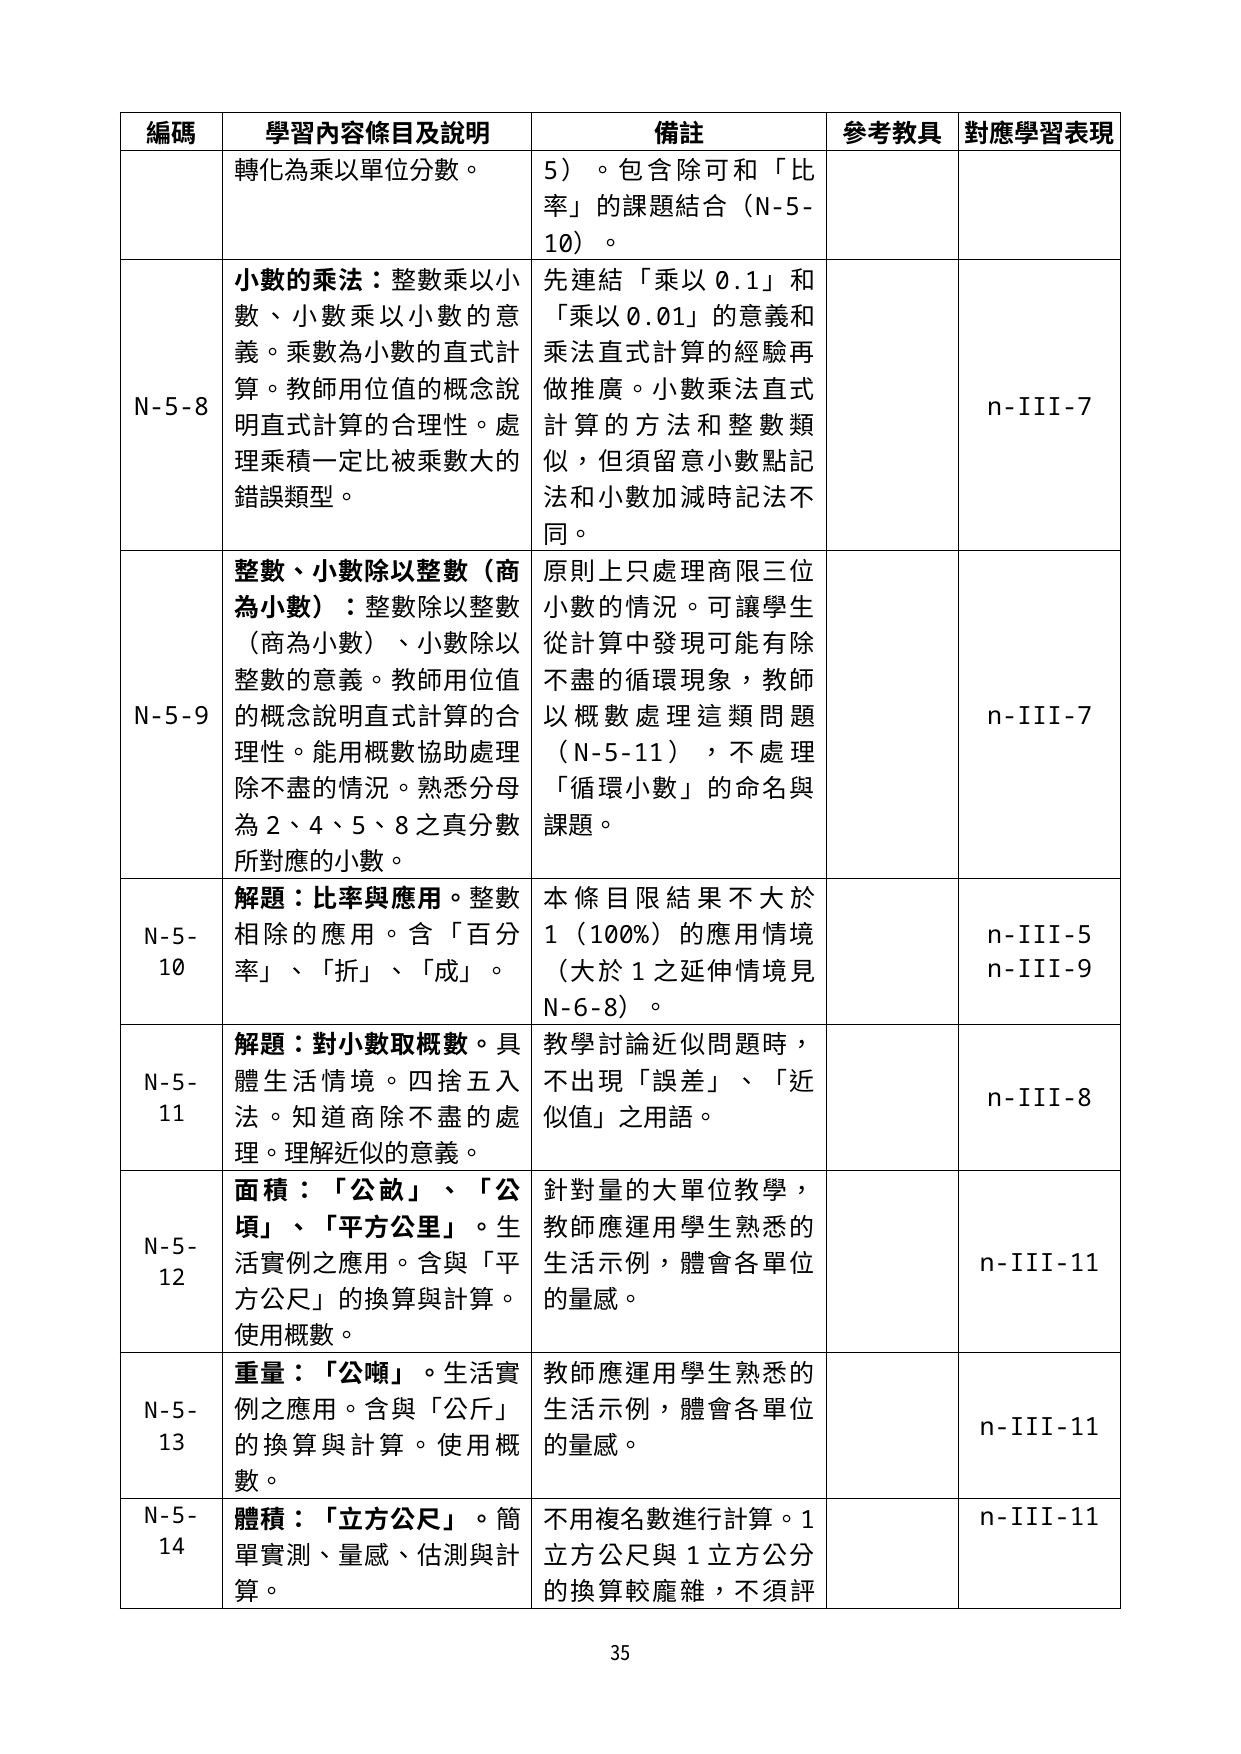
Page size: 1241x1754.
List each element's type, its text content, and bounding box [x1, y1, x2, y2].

table_cell [827, 551, 958, 878]
table_cell [827, 260, 958, 550]
table_cell [827, 1353, 958, 1498]
table_cell 原則上只處理商限三位小數的情況。可讓學生從計算中發現可能有除不盡的循環現象，教師以概數處理這類問題（N-5-11），不處理「循環小數」的命名與課題。 [532, 551, 826, 878]
table_cell n-III-7 [959, 551, 1120, 878]
table_cell n-III-5 n-III-9 [959, 879, 1120, 1024]
table_cell 整數、小數除以整數（商為小數）：整數除以整數（商為小數）、小數除以整數的意義。教師用位值的概念說明直式計算的合理性。能用概數協助處理除不盡的情況。熟悉分母為2、4、5、8之真分數所對應的小數。 [223, 551, 531, 878]
table_cell [827, 151, 958, 259]
table_cell 5）。包含除可和「比率」的課題結合（N-5-10）。 [532, 151, 826, 259]
table_cell 體積：「立方公尺」。簡單實測、量感、估測與計算。 [223, 1499, 531, 1608]
table_cell n-III-11 [959, 1353, 1120, 1498]
table_cell n-III-7 [959, 260, 1120, 550]
table_cell 重量：「公噸」。生活實例之應用。含與「公斤」的換算與計算。使用概數。 [223, 1353, 531, 1498]
table_cell 小數的乘法：整數乘以小數、小數乘以小數的意義。乘數為小數的直式計算。教師用位值的概念說明直式計算的合理性。處理乘積一定比被乘數大的錯誤類型。 [223, 260, 531, 550]
table_cell [827, 1499, 958, 1608]
table_cell 解題：對小數取概數。具體生活情境。四捨五入法。知道商除不盡的處理。理解近似的意義。 [223, 1025, 531, 1170]
table_header 對應學習表現 [959, 113, 1120, 149]
table_cell n-III-11 [959, 1499, 1120, 1608]
table_cell 針對量的大單位教學，教師應運用學生熟悉的生活示例，體會各單位的量感。 [532, 1171, 826, 1352]
table_cell [121, 151, 222, 259]
table_header 編碼 [121, 113, 222, 149]
table_cell N-5-14 [121, 1499, 222, 1608]
table_cell 本條目限結果不大於1（100%）的應用情境（大於1之延伸情境見N-6-8）。 [532, 879, 826, 1024]
table_cell [959, 151, 1120, 259]
table_header 備註 [532, 113, 826, 149]
table_header 學習內容條目及說明 [223, 113, 531, 149]
table_cell N-5-13 [121, 1353, 222, 1498]
table_cell 轉化為乘以單位分數。 [223, 151, 531, 259]
table_cell [827, 1171, 958, 1352]
table_cell [827, 879, 958, 1024]
table_header 參考教具 [827, 113, 958, 149]
table_cell N-5-8 [121, 260, 222, 550]
table_cell 先連結「乘以0.1」和「乘以0.01」的意義和乘法直式計算的經驗再做推廣。小數乘法直式計算的方法和整數類似，但須留意小數點記法和小數加減時記法不同。 [532, 260, 826, 550]
table_cell 不用複名數進行計算。1立方公尺與1立方公分的換算較龐雜，不須評 [532, 1499, 826, 1608]
table_cell n-III-8 [959, 1025, 1120, 1170]
table_cell 解題：比率與應用。整數相除的應用。含「百分率」、「折」、「成」。 [223, 879, 531, 1024]
table_cell 面積：「公畝」、「公頃」、「平方公里」。生活實例之應用。含與「平方公尺」的換算與計算。使用概數。 [223, 1171, 531, 1352]
table_cell [827, 1025, 958, 1170]
table_cell N-5-9 [121, 551, 222, 878]
table_cell 教學討論近似問題時，不出現「誤差」、「近似值」之用語。 [532, 1025, 826, 1170]
table_cell 教師應運用學生熟悉的生活示例，體會各單位的量感。 [532, 1353, 826, 1498]
table_cell N-5-11 [121, 1025, 222, 1170]
table_cell n-III-11 [959, 1171, 1120, 1352]
table_cell N-5-12 [121, 1171, 222, 1352]
table_cell N-5-10 [121, 879, 222, 1024]
